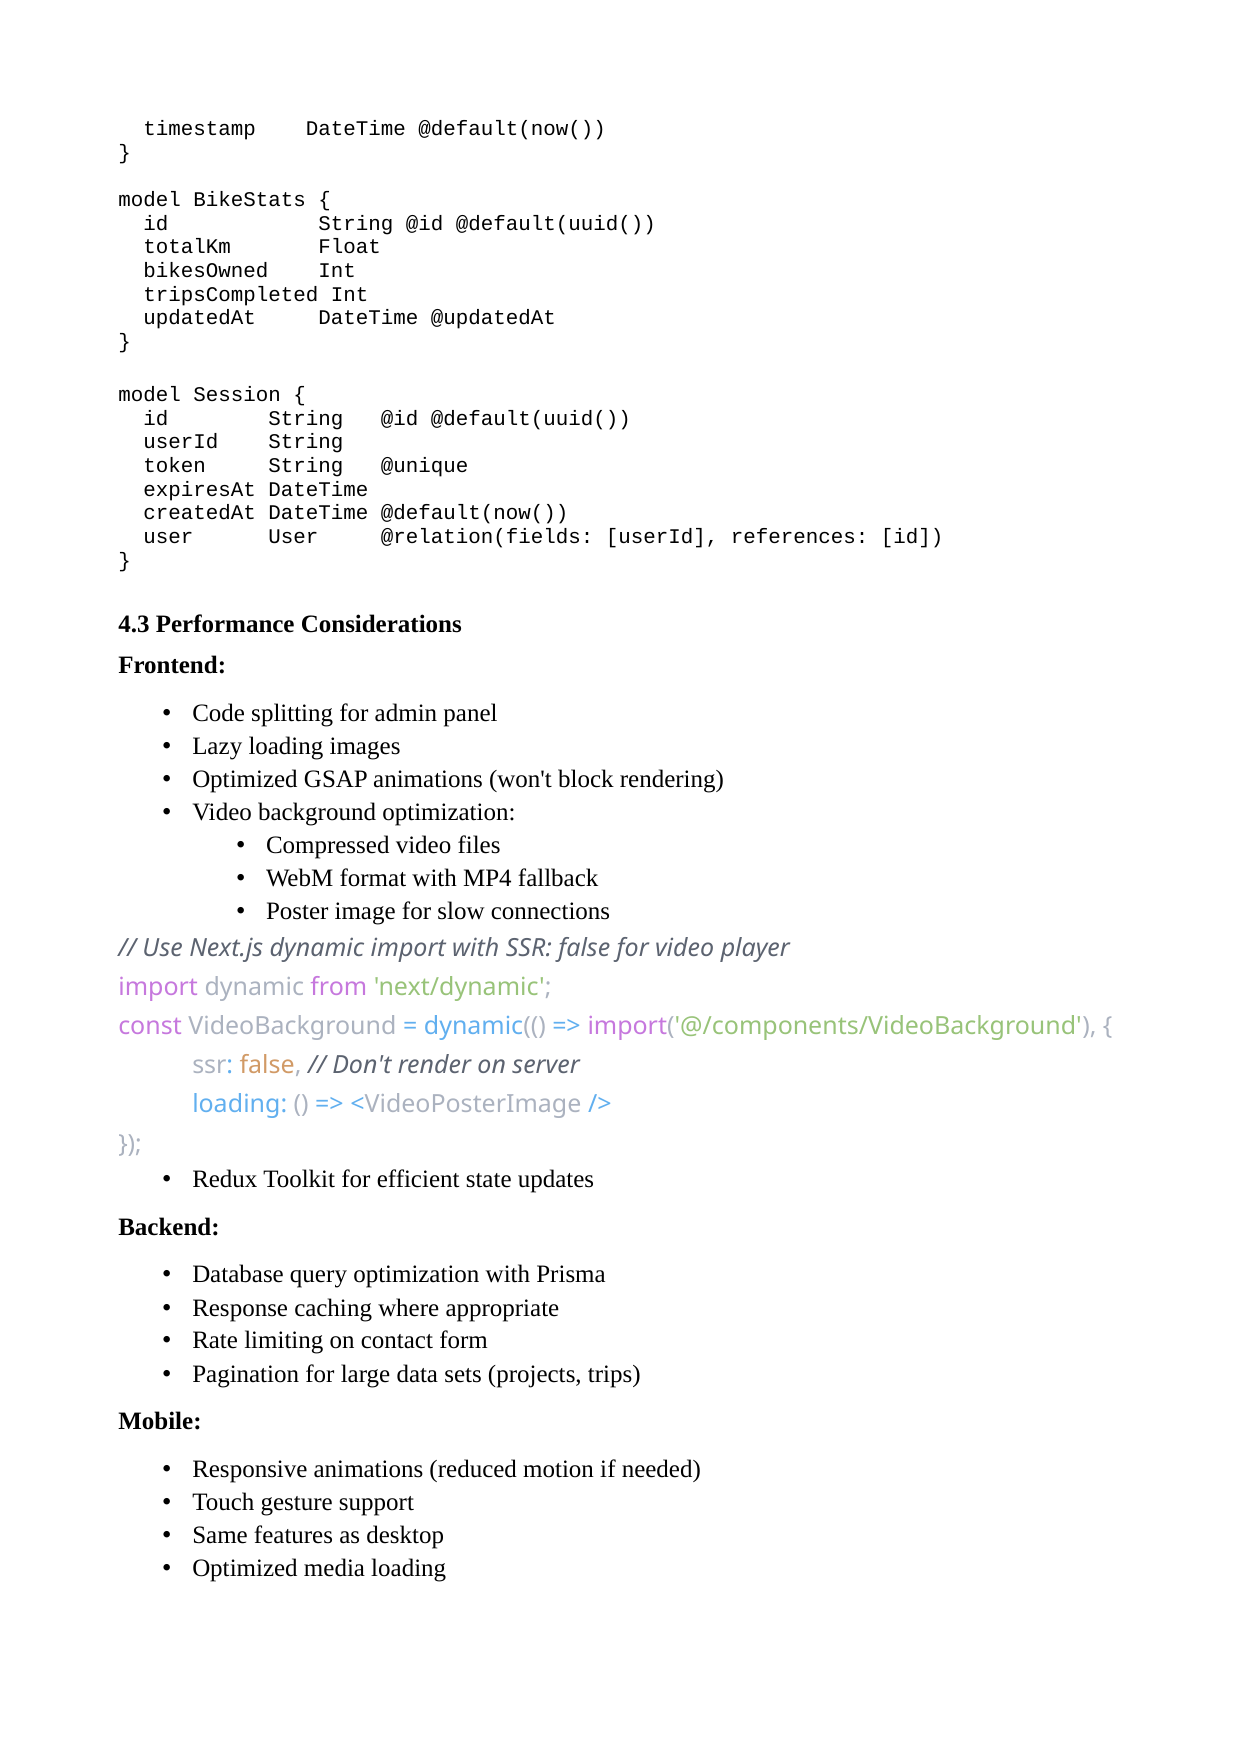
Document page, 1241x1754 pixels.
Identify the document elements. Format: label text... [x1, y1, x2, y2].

text } [118, 142, 1122, 165]
text token String @unique [118, 455, 1122, 479]
text import dynamic from 'next/dynamic'; [118, 968, 1122, 1003]
text } [118, 331, 1122, 354]
text model BikeStats { [118, 189, 1122, 213]
text user User @relation(fields: [userId], references: [id]) [118, 526, 1122, 549]
list Compressed video files [236, 830, 1122, 859]
list WebM format with MP4 fallback [236, 863, 1122, 892]
list Response caching where appropriate [162, 1293, 1122, 1321]
text expiresAt DateTime [118, 479, 1122, 502]
text Backend: [118, 1212, 1122, 1241]
list Redux Toolkit for efficient state updates [162, 1164, 1122, 1193]
list Touch gesture support [162, 1487, 1122, 1516]
text loading: () => <VideoPosterImage /> [118, 1086, 1122, 1120]
text createdAt DateTime @default(now()) [118, 502, 1122, 526]
text timestamp DateTime @default(now()) [118, 118, 1122, 142]
text // Use Next.js dynamic import with SSR: false for video player [118, 929, 1122, 963]
text }); [118, 1125, 1122, 1159]
text tripsCompleted Int [118, 284, 1122, 307]
subtitle 4.3 Performance Considerations [118, 609, 1122, 638]
text model Session { [118, 384, 1122, 408]
text totalKm Float [118, 236, 1122, 260]
text userId String [118, 431, 1122, 455]
text id String @id @default(uuid()) [118, 408, 1122, 431]
list Code splitting for admin panel [162, 698, 1122, 727]
text bikesOwned Int [118, 260, 1122, 284]
list Optimized media loading [162, 1553, 1122, 1582]
text ssr: false, // Don't render on server [118, 1047, 1122, 1081]
text updatedAt DateTime @updatedAt [118, 307, 1122, 331]
list Pagination for large data sets (projects, trips) [162, 1359, 1122, 1387]
text } [118, 549, 1122, 573]
list Poster image for slow connections [236, 896, 1122, 925]
list Database query optimization with Prisma [162, 1259, 1122, 1288]
text const VideoBackground = dynamic(() => import('@/components/VideoBackground'), { [118, 1008, 1122, 1042]
text Frontend: [118, 651, 1122, 679]
list Responsive animations (reduced motion if needed) [162, 1454, 1122, 1483]
list Lazy loading images [162, 731, 1122, 760]
list Rate limiting on contact form [162, 1326, 1122, 1354]
text Mobile: [118, 1406, 1122, 1435]
list Same features as desktop [162, 1520, 1122, 1549]
list Optimized GSAP animations (won't block rendering) [162, 764, 1122, 793]
list Video background optimization: [162, 797, 1122, 826]
text id String @id @default(uuid()) [118, 213, 1122, 236]
